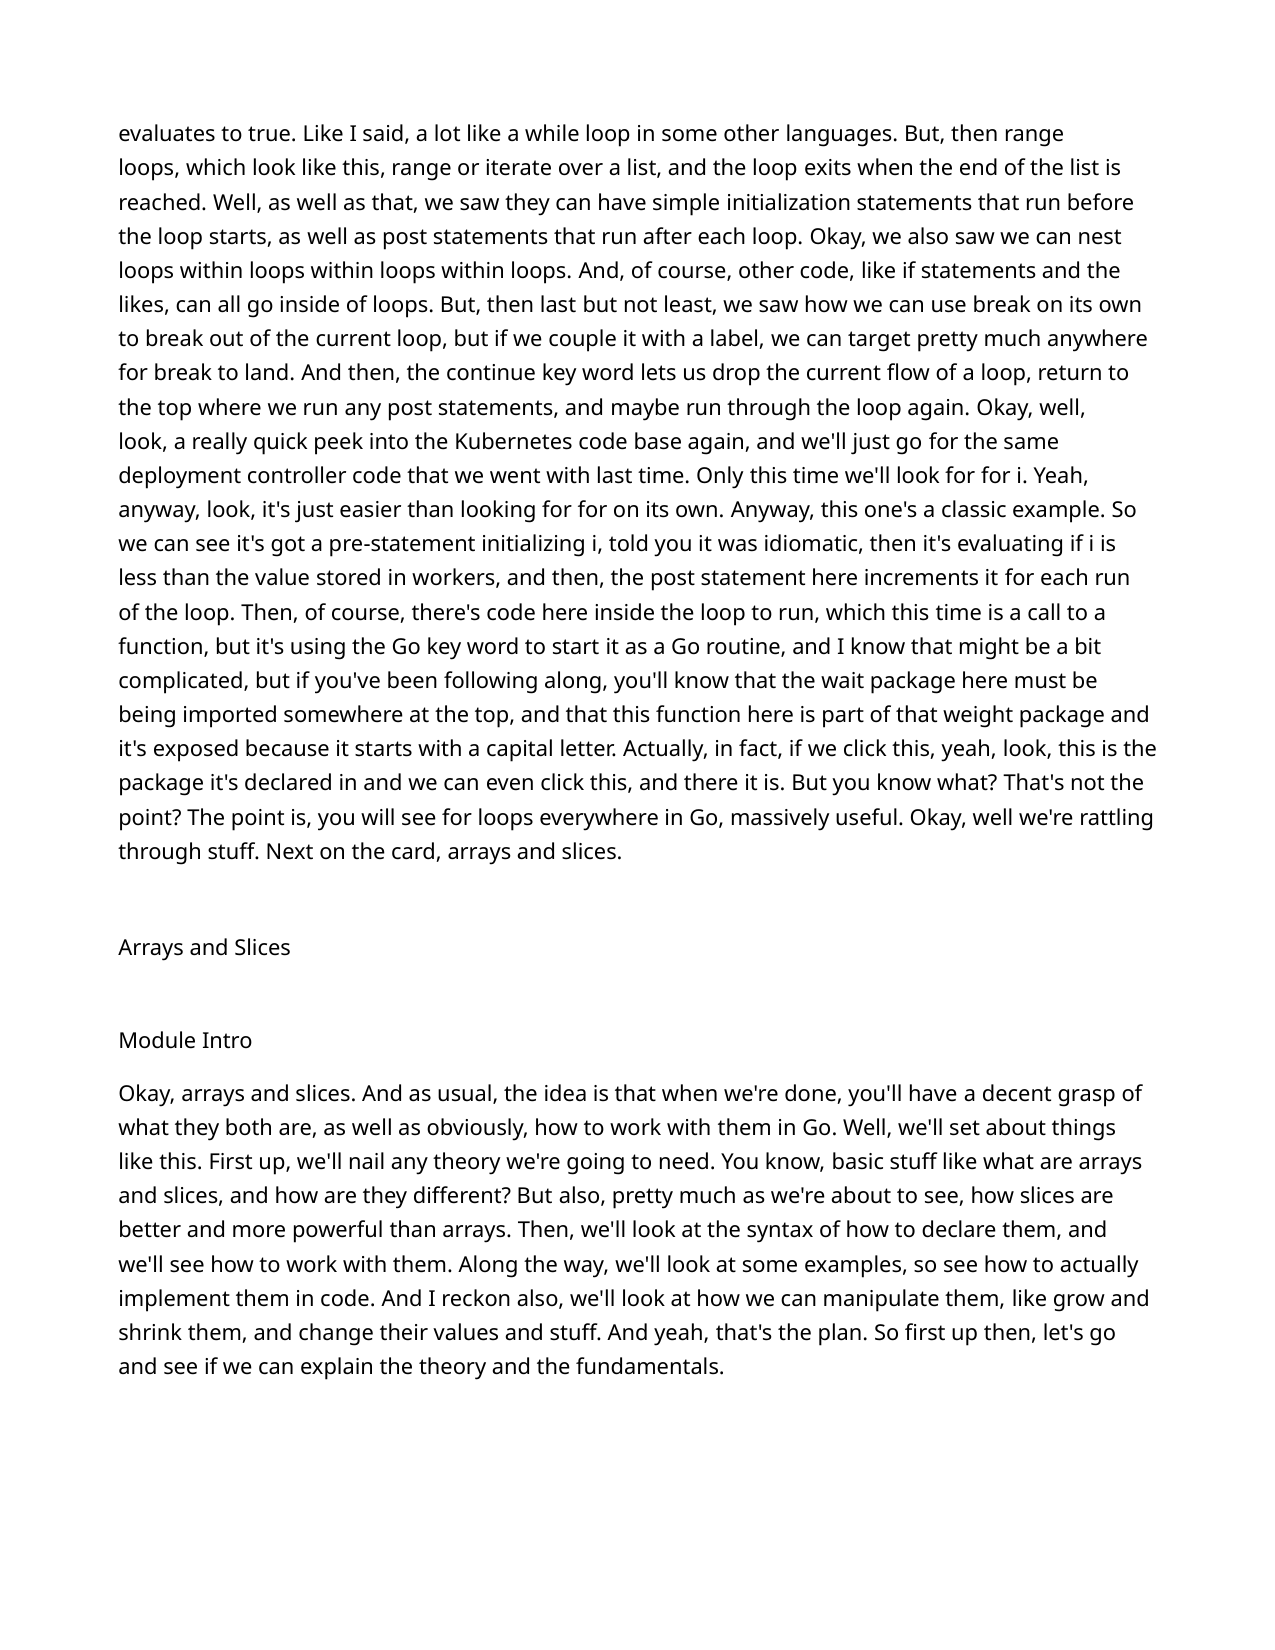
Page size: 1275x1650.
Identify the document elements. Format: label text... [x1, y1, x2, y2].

subtitle Module Intro [118, 1024, 1157, 1054]
subtitle Arrays and Slices [118, 932, 1157, 962]
text evaluates to true. Like I said, a lot like a while loop in some other languages. But, then range loops, which look like this, range or iterate over a list, and the loop exits when the end of the list is reached. Well, as well as that, we saw they can have simple initialization statements that run before the loop starts, as well as post statements that run after each loop. Okay, we also saw we can nest loops within loops within loops within loops. And, of course, other code, like if statements and the likes, can all go inside of loops. But, then last but not least, we saw how we can use break on its own to break out of the current loop, but if we couple it with a label, we can target pretty much anywhere for break to land. And then, the continue key word lets us drop the current flow of a loop, return to the top where we run any post statements, and maybe run through the loop again. Okay, well, look, a really quick peek into the Kubernetes code base again, and we'll just go for the same deployment controller code that we went with last time. Only this time we'll look for for i. Yeah, anyway, look, it's just easier than looking for for on its own. Anyway, this one's a classic example. So we can see it's got a pre‑statement initializing i, told you it was idiomatic, then it's evaluating if i is less than the value stored in workers, and then, the post statement here increments it for each run of the loop. Then, of course, there's code here inside the loop to run, which this time is a call to a function, but it's using the Go key word to start it as a Go routine, and I know that might be a bit complicated, but if you've been following along, you'll know that the wait package here must be being imported somewhere at the top, and that this function here is part of that weight package and it's exposed because it starts with a capital letter. Actually, in fact, if we click this, yeah, look, this is the package it's declared in and we can even click this, and there it is. But you know what? That's not the point? The point is, you will see for loops everywhere in Go, massively useful. Okay, well we're rattling through stuff. Next on the card, arrays and slices. [118, 118, 1157, 865]
text Okay, arrays and slices. And as usual, the idea is that when we're done, you'll have a decent grasp of what they both are, as well as obviously, how to work with them in Go. Well, we'll set about things like this. First up, we'll nail any theory we're going to need. You know, basic stuff like what are arrays and slices, and how are they different? But also, pretty much as we're about to see, how slices are better and more powerful than arrays. Then, we'll look at the syntax of how to declare them, and we'll see how to work with them. Along the way, we'll look at some examples, so see how to actually implement them in code. And I reckon also, we'll look at how we can manipulate them, like grow and shrink them, and change their values and stuff. And yeah, that's the plan. So first up then, let's go and see if we can explain the theory and the fundamentals. [118, 1078, 1157, 1381]
